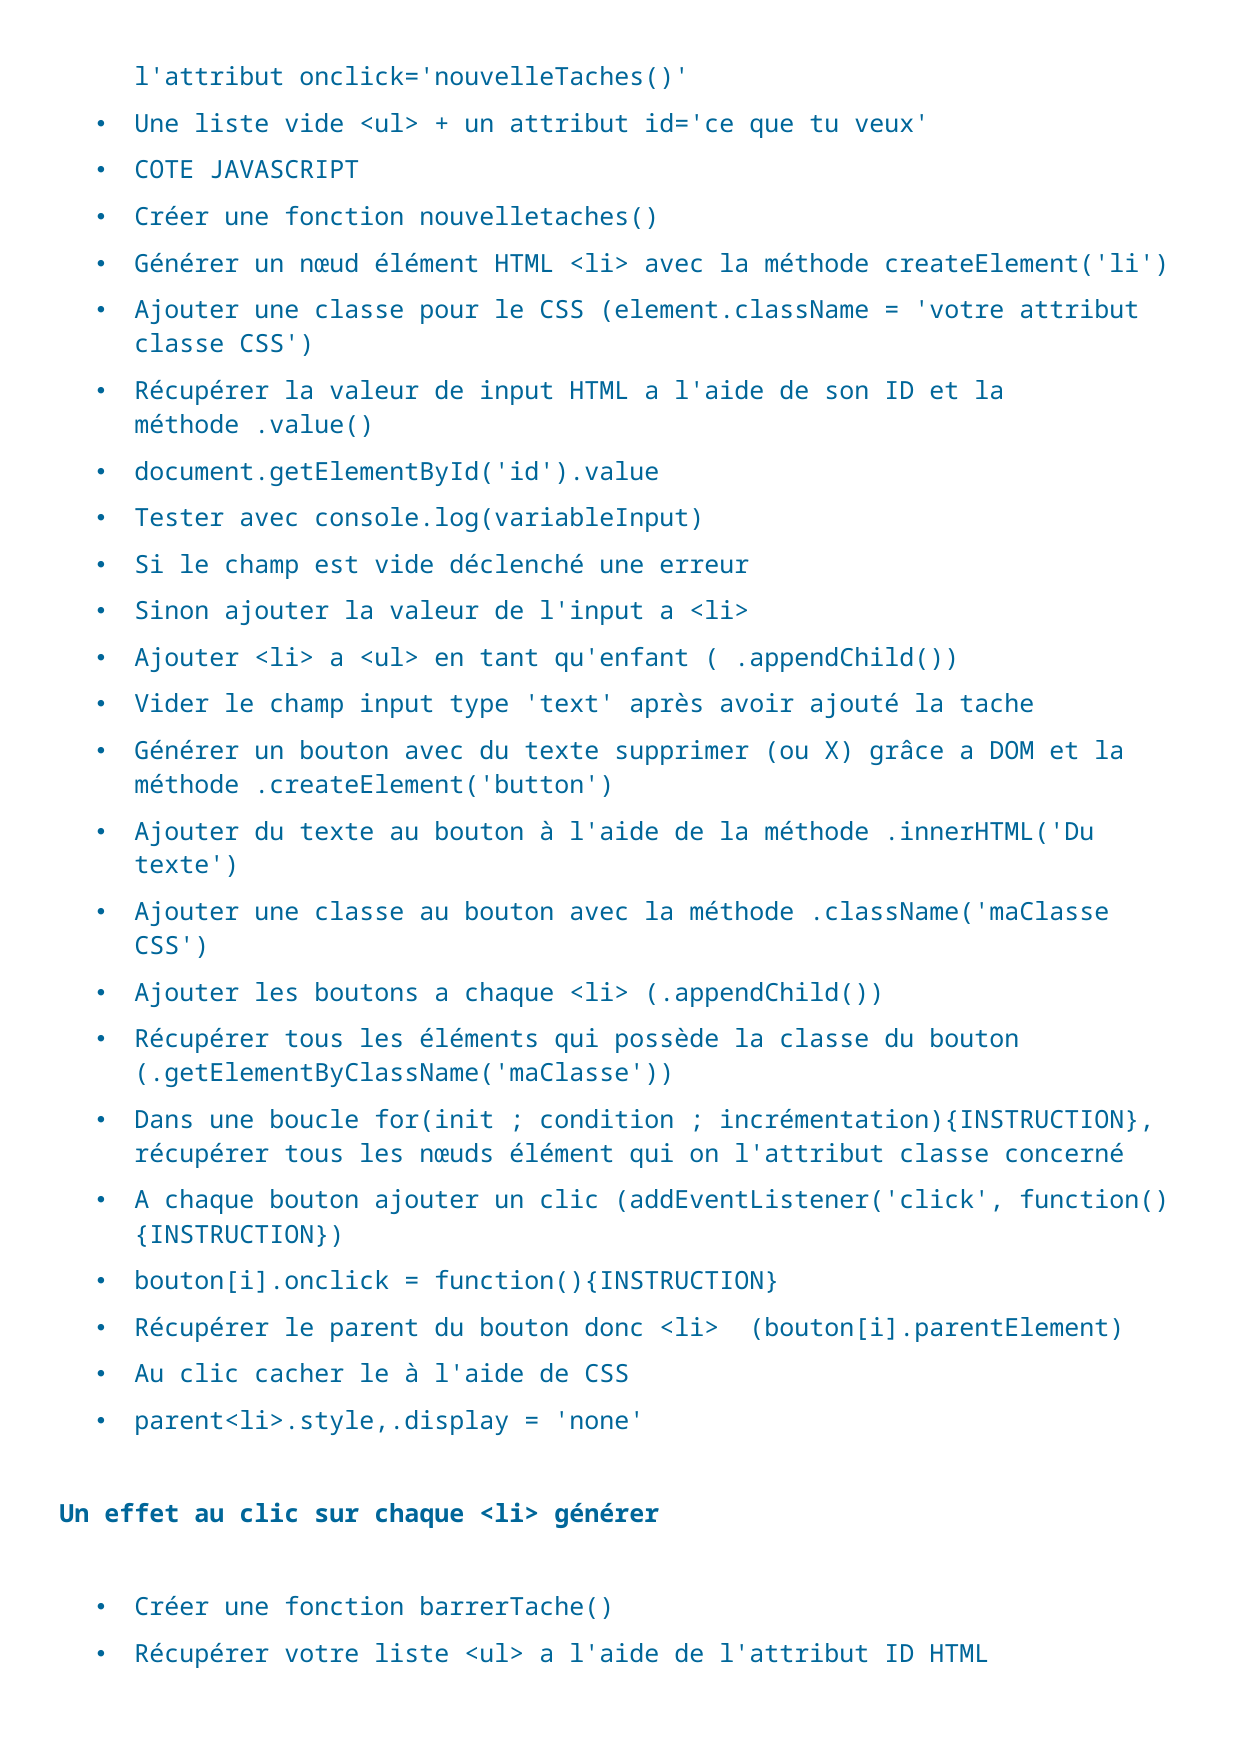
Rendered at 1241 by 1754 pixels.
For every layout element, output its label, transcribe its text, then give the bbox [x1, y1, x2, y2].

list Ajouter du texte au bouton à l'aide de la méthode .innerHTML('Du texte') [97, 813, 1181, 881]
list Générer un nœud élément HTML <li> avec la méthode createElement('li') [97, 245, 1181, 279]
list Vider le champ input type 'text' après avoir ajouté la tache [97, 686, 1181, 720]
list Récupérer votre liste <ul> a l'aide de l'attribut ID HTML [97, 1635, 1181, 1669]
list Récupérer le parent du bouton donc <li> (bouton[i].parentElement) [97, 1309, 1181, 1343]
list A chaque bouton ajouter un clic (addEventListener('click', function(){INSTRUCTION}) [97, 1182, 1181, 1250]
list parent<li>.style,.display = 'none' [97, 1402, 1181, 1437]
list Tester avec console.log(variableInput) [97, 500, 1181, 534]
list Générer un bouton avec du texte supprimer (ou X) grâce a DOM et la méthode .createElement('button') [97, 732, 1181, 801]
list Sinon ajouter la valeur de l'input a <li> [97, 593, 1181, 627]
list bouton[i].onclick = function(){INSTRUCTION} [97, 1263, 1181, 1297]
list l'attribut onclick='nouvelleTaches()' [97, 59, 1181, 93]
list Si le champ est vide déclenché une erreur [97, 546, 1181, 580]
list Récupérer la valeur de input HTML a l'aide de son ID et la méthode .value() [97, 372, 1181, 441]
list Créer une fonction barrerTache() [97, 1589, 1181, 1623]
list COTE JAVASCRIPT [97, 152, 1181, 186]
list Créer une fonction nouvelletaches() [97, 199, 1181, 233]
list Ajouter les boutons a chaque <li> (.appendChild()) [97, 974, 1181, 1008]
text Un effet au clic sur chaque <li> générer [59, 1496, 1181, 1530]
list Ajouter une classe pour le CSS (element.className = 'votre attribut classe CSS') [97, 292, 1181, 360]
list Une liste vide <ul> + un attribut id='ce que tu veux' [97, 106, 1181, 140]
list Au clic cacher le à l'aide de CSS [97, 1356, 1181, 1390]
list Ajouter <li> a <ul> en tant qu'enfant ( .appendChild()) [97, 639, 1181, 673]
list Dans une boucle for(init ; condition ; incrémentation){INSTRUCTION}, récupérer tous les nœuds élément qui on l'attribut classe concerné [97, 1102, 1181, 1170]
list document.getElementById('id').value [97, 453, 1181, 487]
list Récupérer tous les éléments qui possède la classe du bouton (.getElementByClassName('maClasse')) [97, 1021, 1181, 1089]
list Ajouter une classe au bouton avec la méthode .className('maClasse CSS') [97, 894, 1181, 962]
